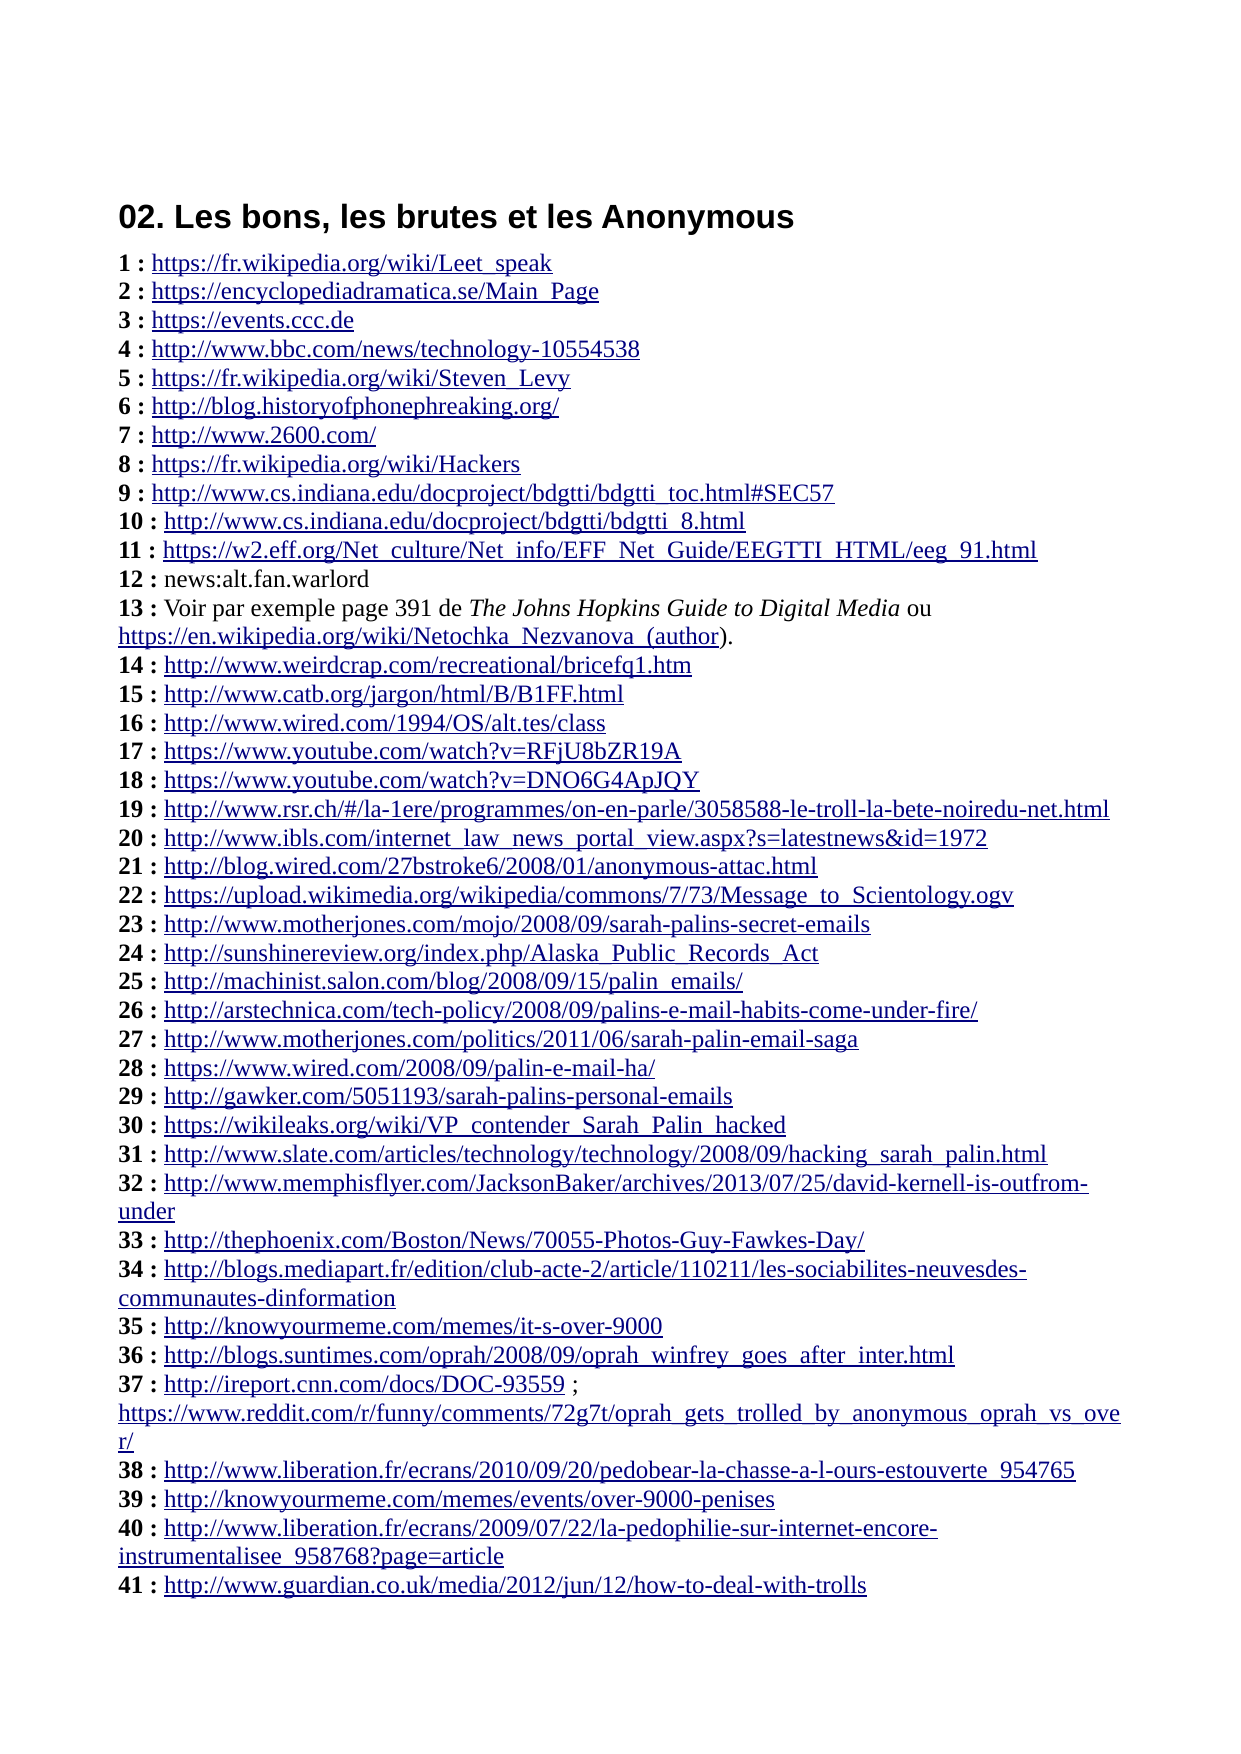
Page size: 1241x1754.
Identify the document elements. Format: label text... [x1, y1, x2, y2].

text 38 : http://www.liberation.fr/ecrans/2010/09/20/pedobear-la-chasse-a-l-ours-estouverte_954765 [118, 1455, 1122, 1484]
text 16 : http://www.wired.com/1994/OS/alt.tes/class [118, 708, 1122, 736]
text 4 : http://www.bbc.com/news/technology-10554538 [118, 334, 1122, 363]
text 5 : https://fr.wikipedia.org/wiki/Steven_Levy [118, 363, 1122, 391]
text 23 : http://www.motherjones.com/mojo/2008/09/sarah-palins-secret-emails [118, 909, 1122, 938]
text 6 : http://blog.historyofphonephreaking.org/ [118, 391, 1122, 420]
text 25 : http://machinist.salon.com/blog/2008/09/15/palin_emails/ [118, 966, 1122, 995]
text 15 : http://www.catb.org/jargon/html/B/B1FF.html [118, 679, 1122, 708]
text 19 : http://www.rsr.ch/#/la-1ere/programmes/on-en-parle/3058588-le-troll-la-bete-noiredu-net.html [118, 794, 1122, 823]
text 29 : http://gawker.com/5051193/sarah-palins-personal-emails [118, 1081, 1122, 1110]
text 40 : http://www.liberation.fr/ecrans/2009/07/22/la-pedophilie-sur-internet-encore-instrumentalisee_958768?page=article [118, 1513, 1122, 1570]
text 14 : http://www.weirdcrap.com/recreational/bricefq1.htm [118, 650, 1122, 679]
text 27 : http://www.motherjones.com/politics/2011/06/sarah-palin-email-saga [118, 1024, 1122, 1053]
text 30 : https://wikileaks.org/wiki/VP_contender_Sarah_Palin_hacked [118, 1110, 1122, 1139]
text 34 : http://blogs.mediapart.fr/edition/club-acte-2/article/110211/les-sociabilites-neuvesdes-communautes-dinformation [118, 1254, 1122, 1311]
text 28 : https://www.wired.com/2008/09/palin-e-mail-ha/ [118, 1053, 1122, 1081]
text 35 : http://knowyourmeme.com/memes/it-s-over-9000 [118, 1311, 1122, 1340]
text 9 : http://www.cs.indiana.edu/docproject/bdgtti/bdgtti_toc.html#SEC57 [118, 478, 1122, 506]
text 31 : http://www.slate.com/articles/technology/technology/2008/09/hacking_sarah_palin.html [118, 1139, 1122, 1168]
text 39 : http://knowyourmeme.com/memes/events/over-9000-penises [118, 1484, 1122, 1513]
text 2 : https://encyclopediadramatica.se/Main_Page [118, 276, 1122, 305]
text 3 : https://events.ccc.de [118, 305, 1122, 334]
subtitle 02. Les bons, les brutes et les Anonymous [118, 196, 1122, 235]
text 1 : https://fr.wikipedia.org/wiki/Leet_speak [118, 248, 1122, 276]
text 20 : http://www.ibls.com/internet_law_news_portal_view.aspx?s=latestnews&id=1972 [118, 823, 1122, 851]
text 17 : https://www.youtube.com/watch?v=RFjU8bZR19A [118, 736, 1122, 765]
text 26 : http://arstechnica.com/tech-policy/2008/09/palins-e-mail-habits-come-under-fire/ [118, 995, 1122, 1024]
text 11 : https://w2.eff.org/Net_culture/Net_info/EFF_Net_Guide/EEGTTI_HTML/eeg_91.html [118, 535, 1122, 564]
text 41 : http://www.guardian.co.uk/media/2012/jun/12/how-to-deal-with-trolls [118, 1570, 1122, 1599]
text 22 : https://upload.wikimedia.org/wikipedia/commons/7/73/Message_to_Scientology.ogv [118, 880, 1122, 909]
text 37 : http://ireport.cnn.com/docs/DOC-93559 ; https://www.reddit.com/r/funny/comments/72g7t/oprah_gets_trolled_by_anonymous_oprah_vs_over/ [118, 1369, 1122, 1455]
text 33 : http://thephoenix.com/Boston/News/70055-Photos-Guy-Fawkes-Day/ [118, 1225, 1122, 1254]
text 13 : Voir par exemple page 391 de The Johns Hopkins Guide to Digital Media ou https://en.wikipedia.org/wiki/Netochka_Nezvanova_(author). [118, 593, 1122, 650]
text 12 : news:alt.fan.warlord [118, 564, 1122, 593]
text 18 : https://www.youtube.com/watch?v=DNO6G4ApJQY [118, 765, 1122, 794]
text 32 : http://www.memphisflyer.com/JacksonBaker/archives/2013/07/25/david-kernell-is-outfrom-under [118, 1168, 1122, 1225]
text 21 : http://blog.wired.com/27bstroke6/2008/01/anonymous-attac.html [118, 851, 1122, 880]
text 7 : http://www.2600.com/ [118, 420, 1122, 449]
text 8 : https://fr.wikipedia.org/wiki/Hackers [118, 449, 1122, 478]
text 10 : http://www.cs.indiana.edu/docproject/bdgtti/bdgtti_8.html [118, 506, 1122, 535]
text 24 : http://sunshinereview.org/index.php/Alaska_Public_Records_Act [118, 938, 1122, 966]
text 36 : http://blogs.suntimes.com/oprah/2008/09/oprah_winfrey_goes_after_inter.html [118, 1340, 1122, 1369]
